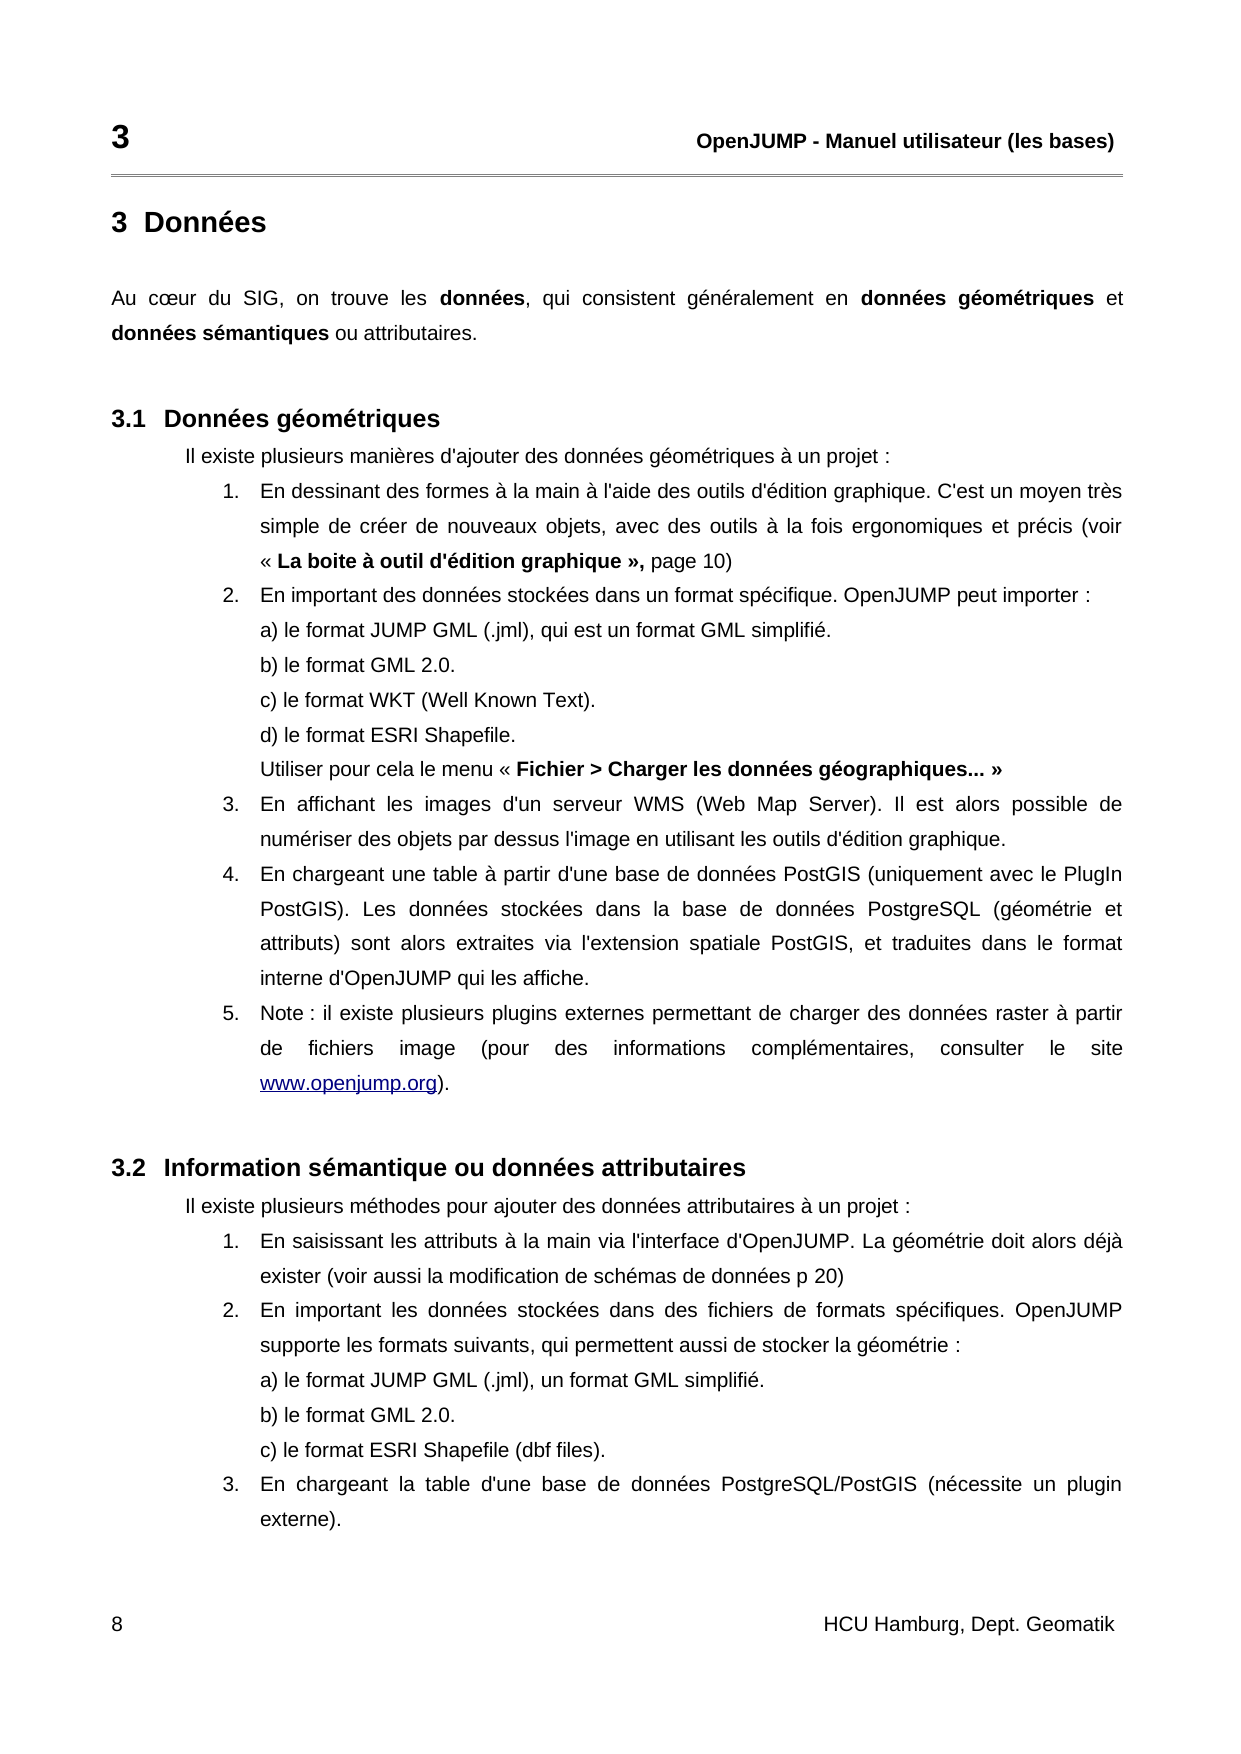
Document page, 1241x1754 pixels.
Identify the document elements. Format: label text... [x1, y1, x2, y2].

list En dessinant des formes à la main à l'aide des outils d'édition graphique. C'est un moyen très simple de créer de nouveaux objets, avec des outils à la fois ergonomiques et précis (voir « La boite à outil d'édition graphique », page 9) [222, 480, 1123, 572]
list En important des données stockées dans un format spécifique. OpenJUMP peut importer : [222, 584, 1123, 607]
text Au cœur du SIG, on trouve les données, qui consistent généralement en données géométriques et données sémantiques ou attributaires. [111, 287, 1123, 344]
list a) le format JUMP GML (.jml), qui est un format GML simplifié. b) le format GML 2.0. c) le format WKT (Well Known Text). d) le format ESRI Shapefile. [222, 619, 1123, 746]
list Utiliser pour cela le menu « Fichier > Charger les données géographiques... » [222, 758, 1123, 781]
list Note : il existe plusieurs plugins externes permettant de charger des données raster à partir de fichiers image (pour des informations complémentaires, consulter le site www.openjump.org). [222, 1002, 1123, 1094]
text Il existe plusieurs manières d'ajouter des données géométriques à un projet : [111, 445, 1123, 468]
subtitle Information sémantique ou données attributaires [111, 1154, 1123, 1182]
list En saisissant les attributs à la main via l'interface d'OpenJUMP. La géométrie doit alors déjà exister (voir aussi la modification de schémas de données p 18) [222, 1229, 1123, 1287]
subtitle Données géométriques [111, 404, 1123, 432]
list En important les données stockées dans des fichiers de formats spécifiques. OpenJUMP supporte les formats suivants, qui permettent aussi de stocker la géométrie : a) le format JUMP GML (.jml), un format GML simplifié. b) le format GML 2.0. c) le format ESRI Shapefile (dbf files). [222, 1299, 1123, 1461]
text Il existe plusieurs méthodes pour ajouter des données attributaires à un projet : [111, 1195, 1123, 1218]
subtitle Données [111, 206, 1123, 238]
list En affichant les images d'un serveur WMS (Web Map Server). Il est alors possible de numériser des objets par dessus l'image en utilisant les outils d'édition graphique. [222, 793, 1123, 851]
list En chargeant la table d'une base de données PostgreSQL/PostGIS (nécessite un plugin externe). [222, 1473, 1123, 1531]
list En chargeant une table à partir d'une base de données PostGIS (uniquement avec le PlugIn PostGIS). Les données stockées dans la base de données PostgreSQL (géométrie et attributs) sont alors extraites via l'extension spatiale PostGIS, et traduites dans le format interne d'OpenJUMP qui les affiche. [222, 862, 1123, 990]
